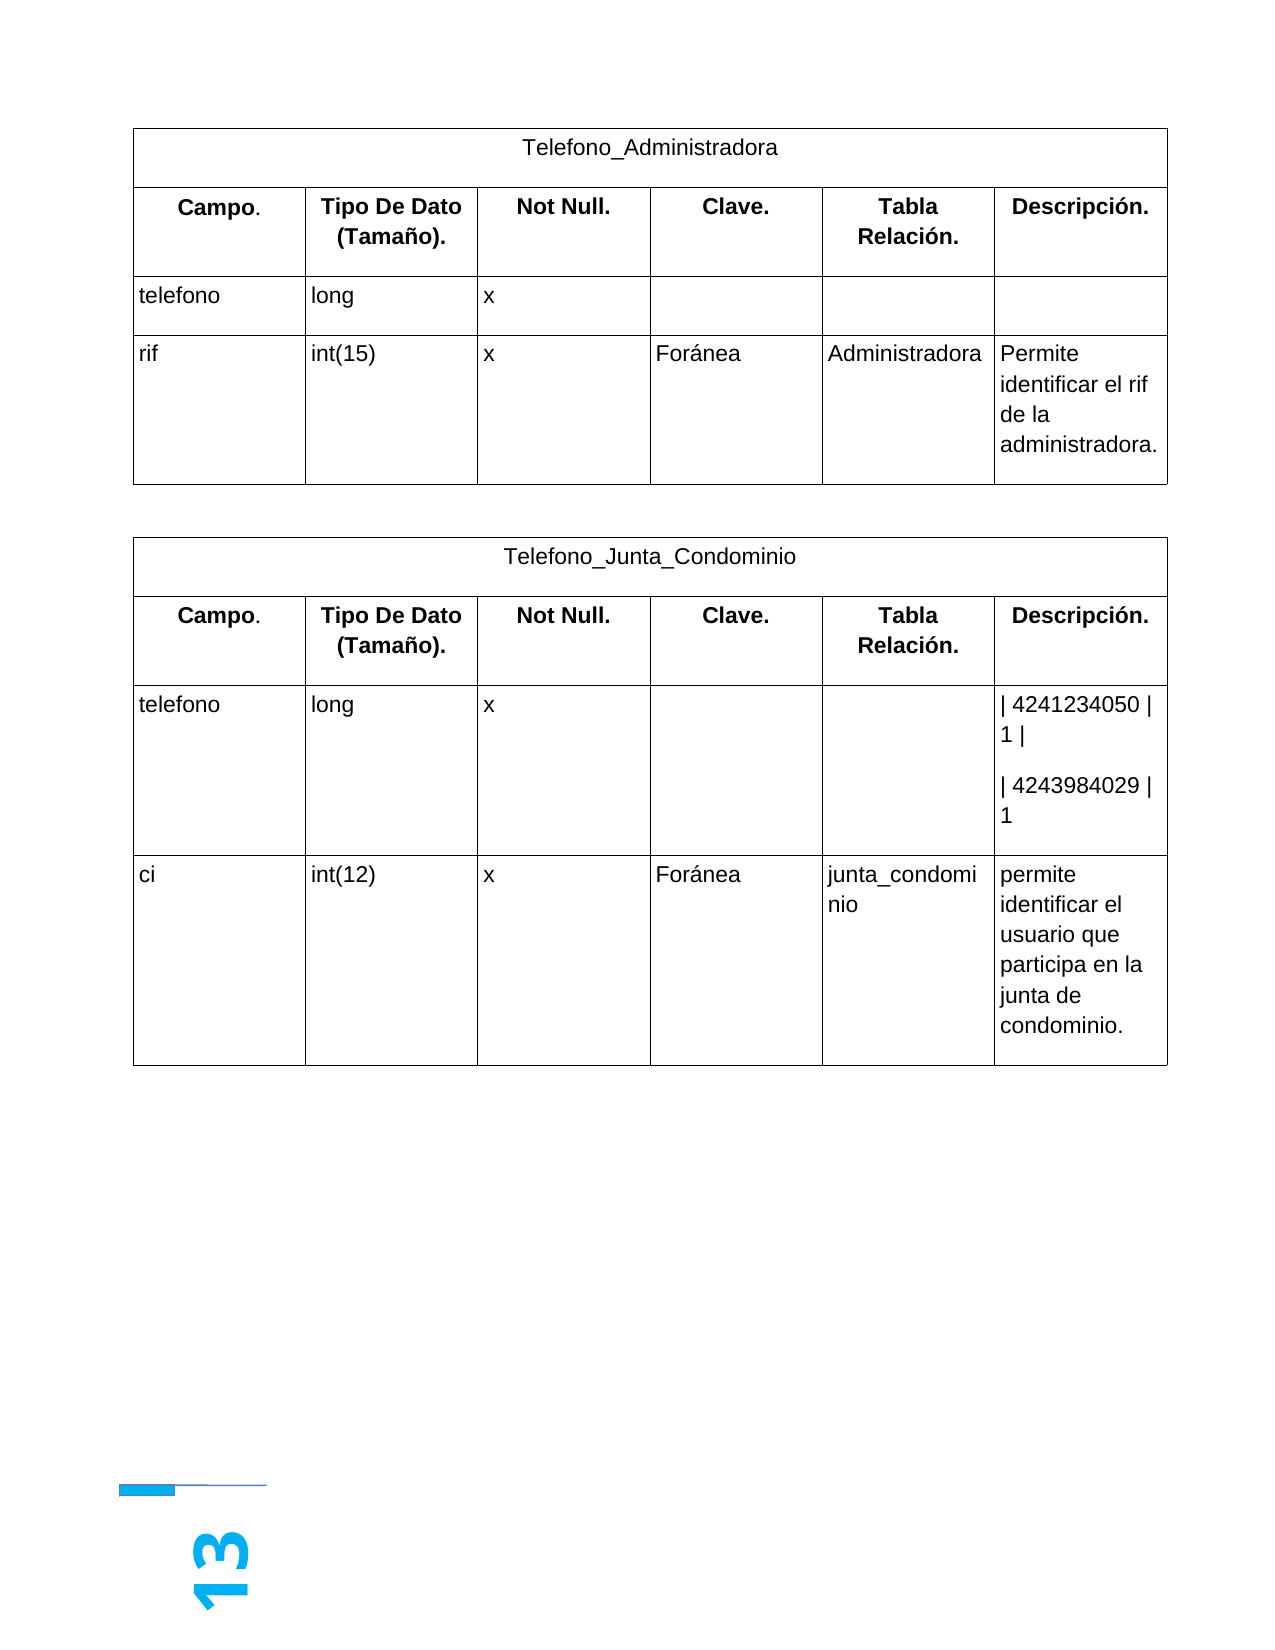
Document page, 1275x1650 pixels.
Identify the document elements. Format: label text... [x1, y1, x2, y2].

table_cell [823, 686, 994, 855]
table_cell Permite identificar el rif de la administradora. [995, 336, 1167, 484]
table_cell Not Null. [478, 188, 650, 276]
table_cell [651, 277, 822, 334]
table_cell Descripción. [995, 188, 1167, 276]
table_header Telefono_Administradora [134, 129, 1167, 187]
table_cell long [306, 686, 477, 855]
table_cell rif [134, 336, 305, 484]
table_cell ci [134, 856, 305, 1065]
table_header Telefono_Junta_Condominio [134, 538, 1167, 596]
table_cell x [478, 277, 650, 334]
table_cell permite identificar el usuario que participa en la junta de condominio. [995, 856, 1167, 1065]
table_cell Clave. [651, 597, 822, 685]
table_cell Not Null. [478, 597, 650, 685]
table_cell telefono [134, 277, 305, 334]
table_cell junta_condominio [823, 856, 994, 1065]
table_cell Tabla Relación. [823, 188, 994, 276]
table_cell Administradora [823, 336, 994, 484]
table_cell Tipo De Dato (Tamaño). [306, 597, 477, 685]
table_cell Foránea [651, 856, 822, 1065]
table_cell Tipo De Dato (Tamaño). [306, 188, 477, 276]
table_cell [995, 277, 1167, 334]
table_cell x [478, 336, 650, 484]
table_cell | 4241234050 | 1 | | 4243984029 | 1 [995, 686, 1167, 855]
table_cell x [478, 856, 650, 1065]
table_cell [651, 686, 822, 855]
table_cell Clave. [651, 188, 822, 276]
table_cell Descripción. [995, 597, 1167, 685]
table_cell [823, 277, 994, 334]
table_cell telefono [134, 686, 305, 855]
table_cell int(12) [306, 856, 477, 1065]
table_cell x [478, 686, 650, 855]
table_cell Campo. [134, 188, 305, 276]
table_cell Campo. [134, 597, 305, 685]
table_cell Foránea [651, 336, 822, 484]
table_cell long [306, 277, 477, 334]
table_cell int(15) [306, 336, 477, 484]
table_cell Tabla Relación. [823, 597, 994, 685]
